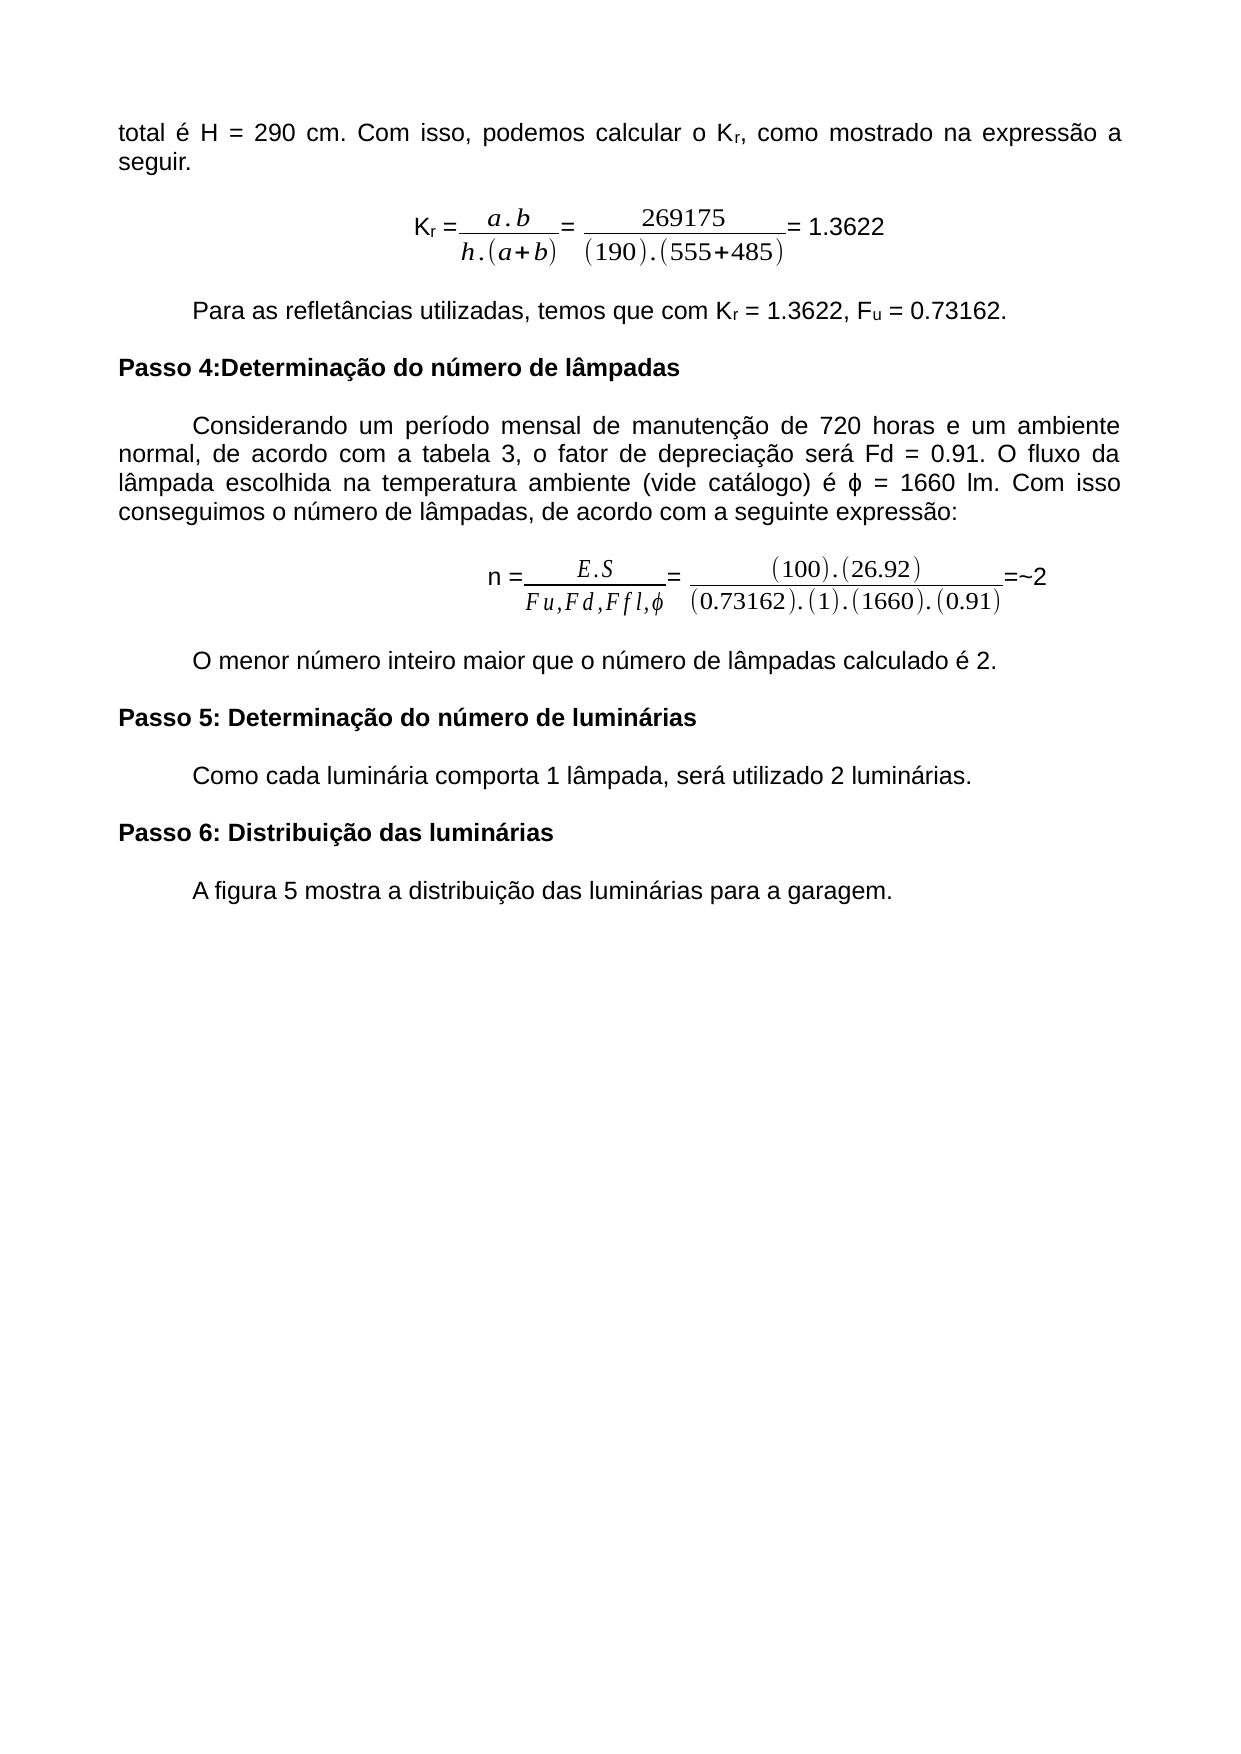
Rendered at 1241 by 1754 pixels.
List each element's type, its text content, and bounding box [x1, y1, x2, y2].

text O menor número inteiro maior que o número de lâmpadas calculado é 2. [118, 646, 1122, 674]
text Como cada luminária comporta 1 lâmpada, será utilizado 2 luminárias. [118, 761, 1122, 789]
text total é H = 290 cm. Com isso, podemos calcular o Kr, como mostrado na expressão a seguir. [118, 118, 1122, 176]
text Kr == = 1.3622 [118, 204, 1122, 267]
text Passo 6: Distribuição das luminárias [118, 818, 1122, 847]
text n == =~2 [118, 554, 1122, 617]
text Passo 5: Determinação do número de luminárias [118, 703, 1122, 732]
text A figura 5 mostra a distribuição das luminárias para a garagem. [118, 876, 1122, 904]
text Passo 4:Determinação do número de lâmpadas [118, 353, 1122, 382]
text Para as refletâncias utilizadas, temos que com Kr = 1.3622, Fu = 0.73162. [118, 296, 1122, 324]
text Considerando um período mensal de manutenção de 720 horas e um ambiente normal, de acordo com a tabela 3, o fator de depreciação será Fd = 0.91. O fluxo da lâmpada escolhida na temperatura ambiente (vide catálogo) é ϕ = 1660 lm. Com isso conseguimos o número de lâmpadas, de acordo com a seguinte expressão: [118, 411, 1122, 526]
